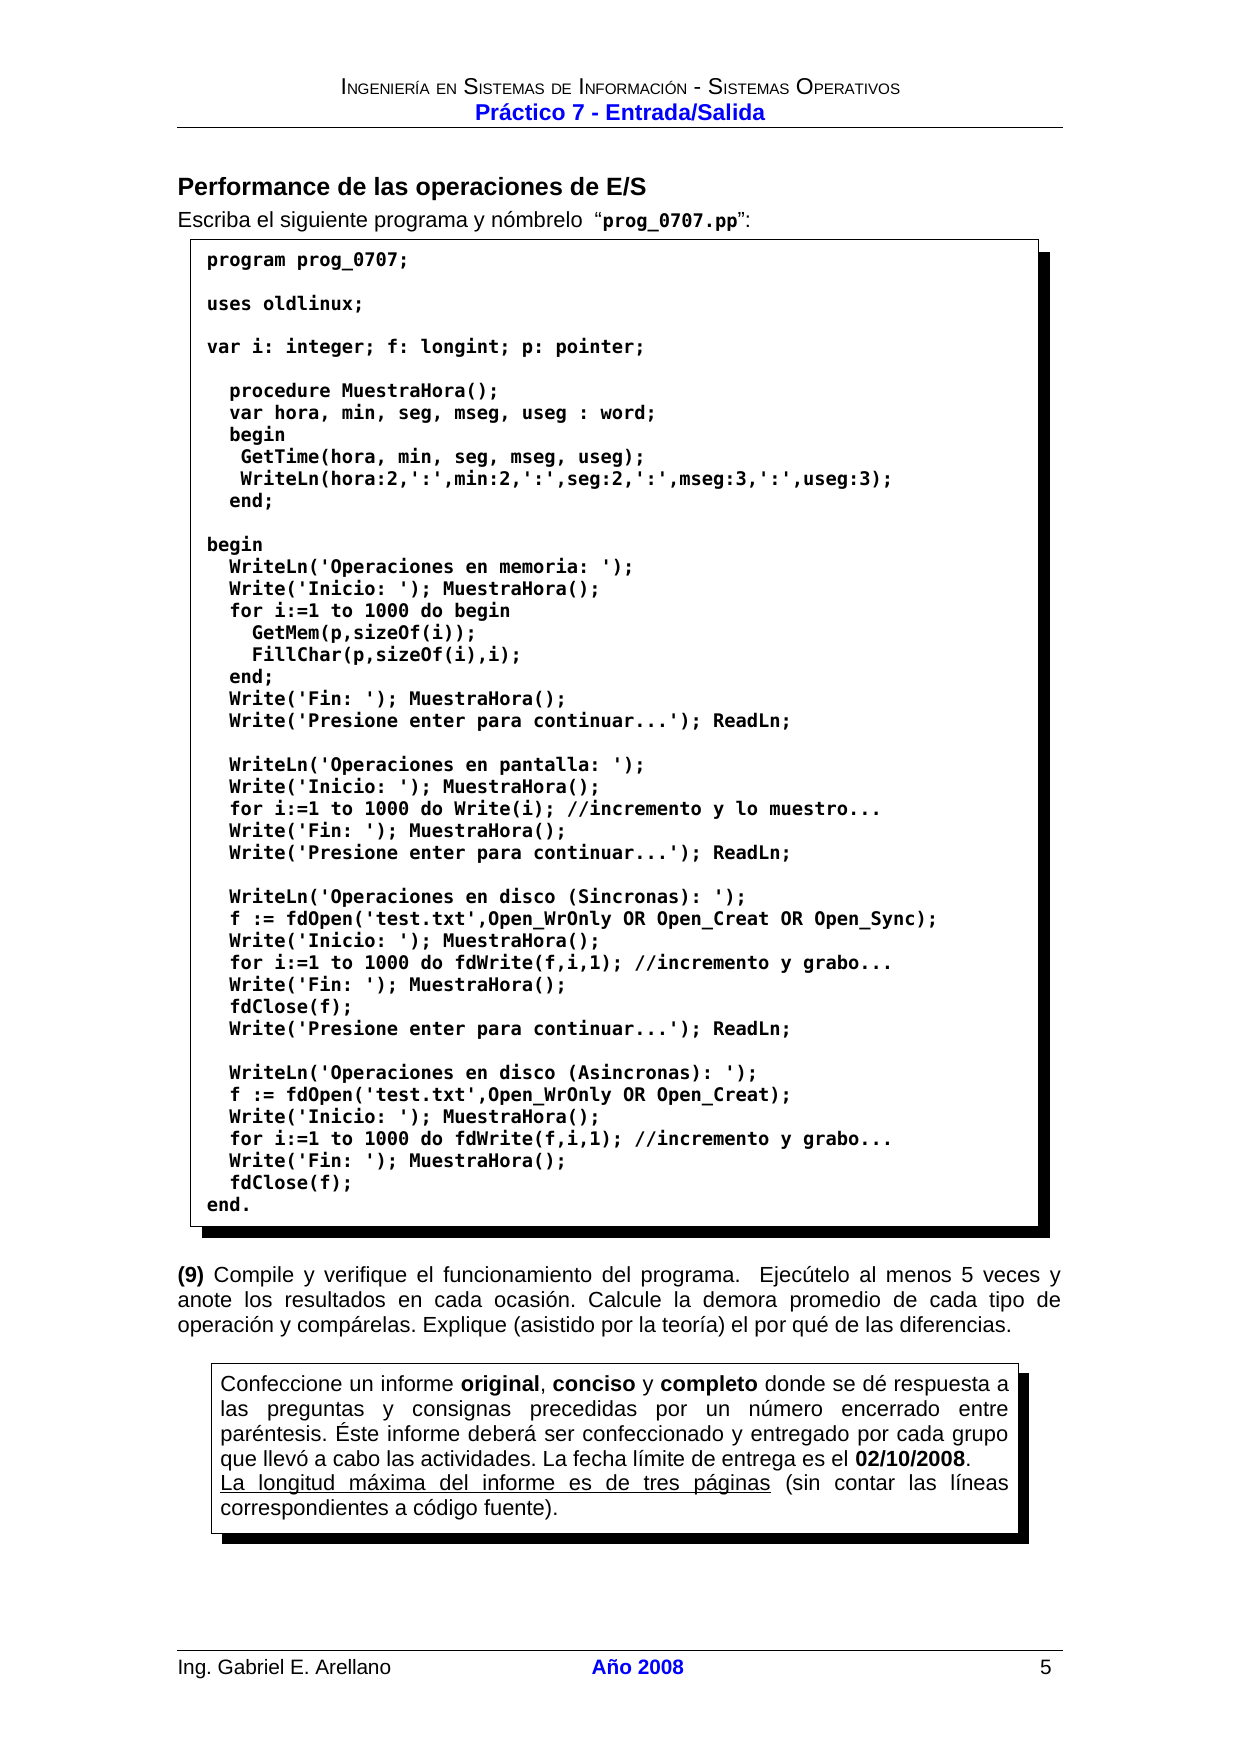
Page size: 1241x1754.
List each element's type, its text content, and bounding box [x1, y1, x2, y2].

text uses oldlinux; [207, 292, 1021, 314]
text fdClose(f); [207, 996, 1021, 1018]
text f := fdOpen('test.txt',Open_WrOnly OR Open_Creat); [207, 1084, 1021, 1106]
text var hora, min, seg, mseg, useg : word; [207, 402, 1021, 424]
text Write('Inicio: '); MuestraHora(); [207, 930, 1021, 952]
text (9) Compile y verifique el funcionamiento del programa. Ejecútelo al menos 5 veces y anote los resultados en cada ocasión. Calcule la demora promedio de cada tipo de operación y compárelas. Explique (asistido por la teoría) el por qué de las diferencias. [177, 1263, 1063, 1337]
text for i:=1 to 1000 do begin [207, 600, 1021, 622]
text Confeccione un informe original, conciso y completo donde se dé respuesta a las preguntas y consignas precedidas por un número encerrado entre paréntesis. Éste informe deberá ser confeccionado y entregado por cada grupo que llevó a cabo las actividades. La fecha límite de entrega es el 02/10/2008. [220, 1372, 1009, 1471]
text WriteLn('Operaciones en memoria: '); [207, 556, 1021, 578]
subtitle Performance de las operaciones de E/S [177, 173, 1063, 201]
text f := fdOpen('test.txt',Open_WrOnly OR Open_Creat OR Open_Sync); [207, 908, 1021, 930]
text for i:=1 to 1000 do Write(i); //incremento y lo muestro... [207, 798, 1021, 820]
text end. [207, 1193, 1021, 1216]
text Write('Presione enter para continuar...'); ReadLn; [207, 842, 1021, 864]
text GetMem(p,sizeOf(i)); [207, 622, 1021, 644]
text WriteLn(hora:2,':',min:2,':',seg:2,':',mseg:3,':',useg:3); [207, 468, 1021, 490]
text for i:=1 to 1000 do fdWrite(f,i,1); //incremento y grabo... [207, 1128, 1021, 1149]
text Write('Inicio: '); MuestraHora(); [207, 776, 1021, 798]
text GetTime(hora, min, seg, mseg, useg); [207, 446, 1021, 468]
text Write('Inicio: '); MuestraHora(); [207, 1106, 1021, 1128]
text Write('Fin: '); MuestraHora(); [207, 820, 1021, 842]
text WriteLn('Operaciones en disco (Sincronas): '); [207, 886, 1021, 908]
text FillChar(p,sizeOf(i),i); [207, 644, 1021, 666]
text begin [207, 424, 1021, 446]
text fdClose(f); [207, 1172, 1021, 1193]
text Write('Inicio: '); MuestraHora(); [207, 578, 1021, 600]
text begin [207, 534, 1021, 556]
text var i: integer; f: longint; p: pointer; [207, 336, 1021, 358]
text Write('Fin: '); MuestraHora(); [207, 688, 1021, 710]
text procedure MuestraHora(); [207, 380, 1021, 402]
text program prog_0707; [207, 248, 1021, 270]
text Write('Presione enter para continuar...'); ReadLn; [207, 710, 1021, 732]
text end; [207, 490, 1021, 512]
text Escriba el siguiente programa y nómbrelo “prog_0707.pp”: [177, 207, 1063, 232]
text for i:=1 to 1000 do fdWrite(f,i,1); //incremento y grabo... [207, 952, 1021, 974]
text WriteLn('Operaciones en disco (Asincronas): '); [207, 1062, 1021, 1084]
text Write('Presione enter para continuar...'); ReadLn; [207, 1018, 1021, 1040]
text Write('Fin: '); MuestraHora(); [207, 1149, 1021, 1172]
text end; [207, 666, 1021, 688]
text WriteLn('Operaciones en pantalla: '); [207, 754, 1021, 776]
text La longitud máxima del informe es de tres páginas (sin contar las líneas correspondientes a código fuente). [220, 1471, 1009, 1520]
text Write('Fin: '); MuestraHora(); [207, 974, 1021, 996]
